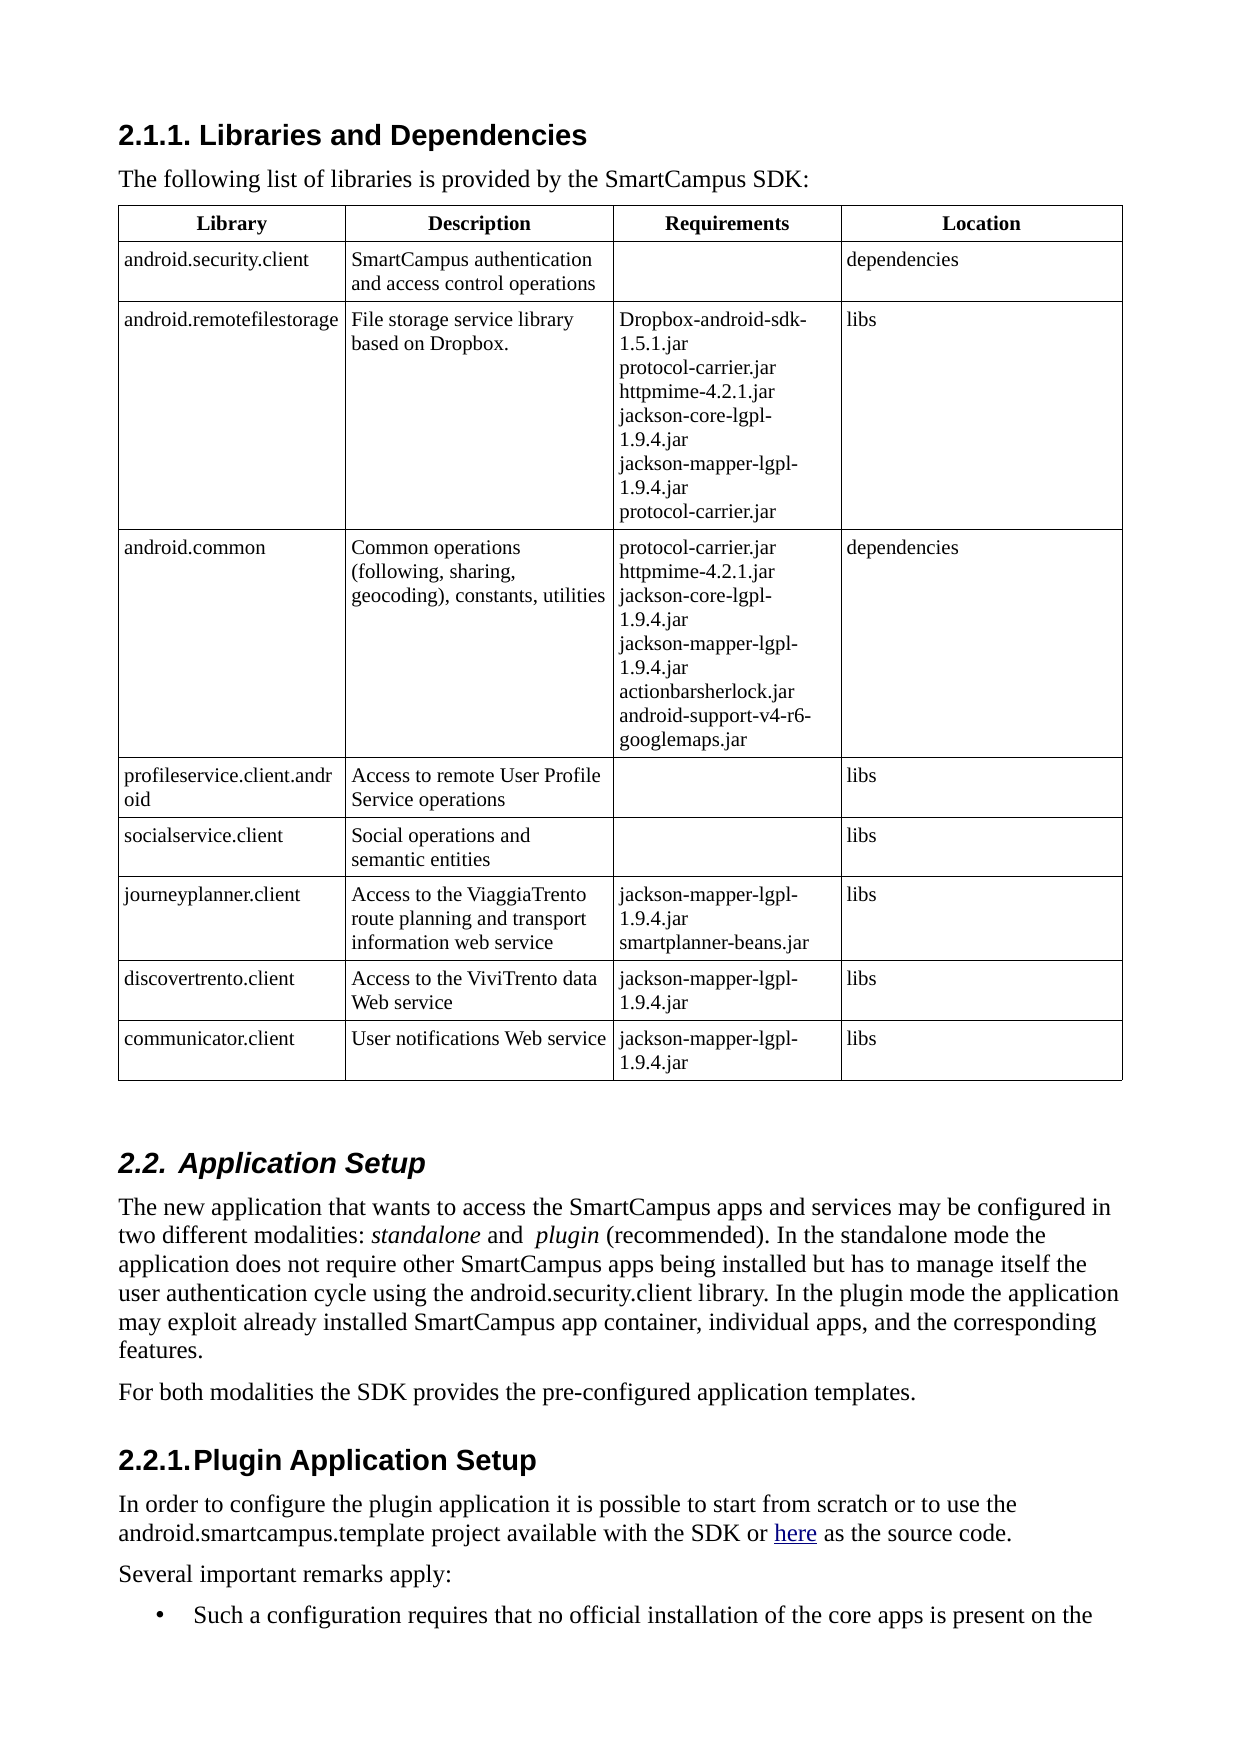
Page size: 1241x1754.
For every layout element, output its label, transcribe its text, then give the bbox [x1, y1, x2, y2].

table_cell dependencies [842, 242, 1122, 301]
text The new application that wants to access the SmartCampus apps and services may be configured in two different modalities: standalone and plugin (recommended). In the standalone mode the application does not require other SmartCampus apps being installed but has to manage itself the user authentication cycle using the android.security.client library. In the plugin mode the application may exploit already installed SmartCampus app container, individual apps, and the corresponding features. [118, 1192, 1122, 1364]
text Several important remarks apply: [118, 1559, 1122, 1588]
table_cell jackson-mapper-lgpl-1.9.4.jar [614, 961, 841, 1020]
table_header Library [119, 206, 345, 241]
table_cell android.remotefilestorage [119, 302, 345, 529]
table_cell libs [842, 877, 1122, 960]
table_cell libs [842, 1021, 1122, 1079]
table_cell [614, 242, 841, 301]
table_cell Access to the ViaggiaTrento route planning and transport information web service [346, 877, 613, 960]
table_header Requirements [614, 206, 841, 241]
table_cell android.security.client [119, 242, 345, 301]
table_cell Dropbox-android-sdk-1.5.1.jar protocol-carrier.jar httpmime-4.2.1.jar jackson-core-lgpl-1.9.4.jar jackson-mapper-lgpl-1.9.4.jar protocol-carrier.jar [614, 302, 841, 529]
table_cell dependencies [842, 530, 1122, 757]
text The following list of libraries is provided by the SmartCampus SDK: [118, 164, 1122, 193]
table_cell journeyplanner.client [119, 877, 345, 960]
table_cell [614, 818, 841, 876]
table_cell Social operations and semantic entities [346, 818, 613, 876]
table_cell profileservice.client.android [119, 758, 345, 817]
table_cell protocol-carrier.jar httpmime-4.2.1.jar jackson-core-lgpl-1.9.4.jar jackson-mapper-lgpl-1.9.4.jar actionbarsherlock.jar android-support-v4-r6-googlemaps.jar [614, 530, 841, 757]
table_cell libs [842, 961, 1122, 1020]
table_header Location [842, 206, 1122, 241]
table_cell User notifications Web service [346, 1021, 613, 1079]
list Such a configuration requires that no official installation of the core apps is present on the [156, 1600, 1122, 1629]
table_cell jackson-mapper-lgpl-1.9.4.jar smartplanner-beans.jar [614, 877, 841, 960]
table_cell File storage service library based on Dropbox. [346, 302, 613, 529]
subtitle 2.2. Application Setup [118, 1146, 1122, 1179]
text For both modalities the SDK provides the pre-configured application templates. [118, 1377, 1122, 1406]
table_cell libs [842, 758, 1122, 817]
table_cell libs [842, 818, 1122, 876]
table_cell discovertrento.client [119, 961, 345, 1020]
table_cell socialservice.client [119, 818, 345, 876]
table_cell Common operations (following, sharing, geocoding), constants, utilities [346, 530, 613, 757]
table_cell Access to the ViviTrento data Web service [346, 961, 613, 1020]
table_cell jackson-mapper-lgpl-1.9.4.jar [614, 1021, 841, 1079]
table_cell libs [842, 302, 1122, 529]
subtitle 2.1.1. Libraries and Dependencies [118, 118, 1122, 152]
table_cell SmartCampus authentication and access control operations [346, 242, 613, 301]
subtitle 2.2.1. Plugin Application Setup [118, 1443, 1122, 1477]
table_cell Access to remote User Profile Service operations [346, 758, 613, 817]
table_cell communicator.client [119, 1021, 345, 1079]
text In order to configure the plugin application it is possible to start from scratch or to use the android.smartcampus.template project available with the SDK or here as the source code. [118, 1489, 1122, 1547]
table_cell [614, 758, 841, 817]
table_header Description [346, 206, 613, 241]
table_cell android.common [119, 530, 345, 757]
